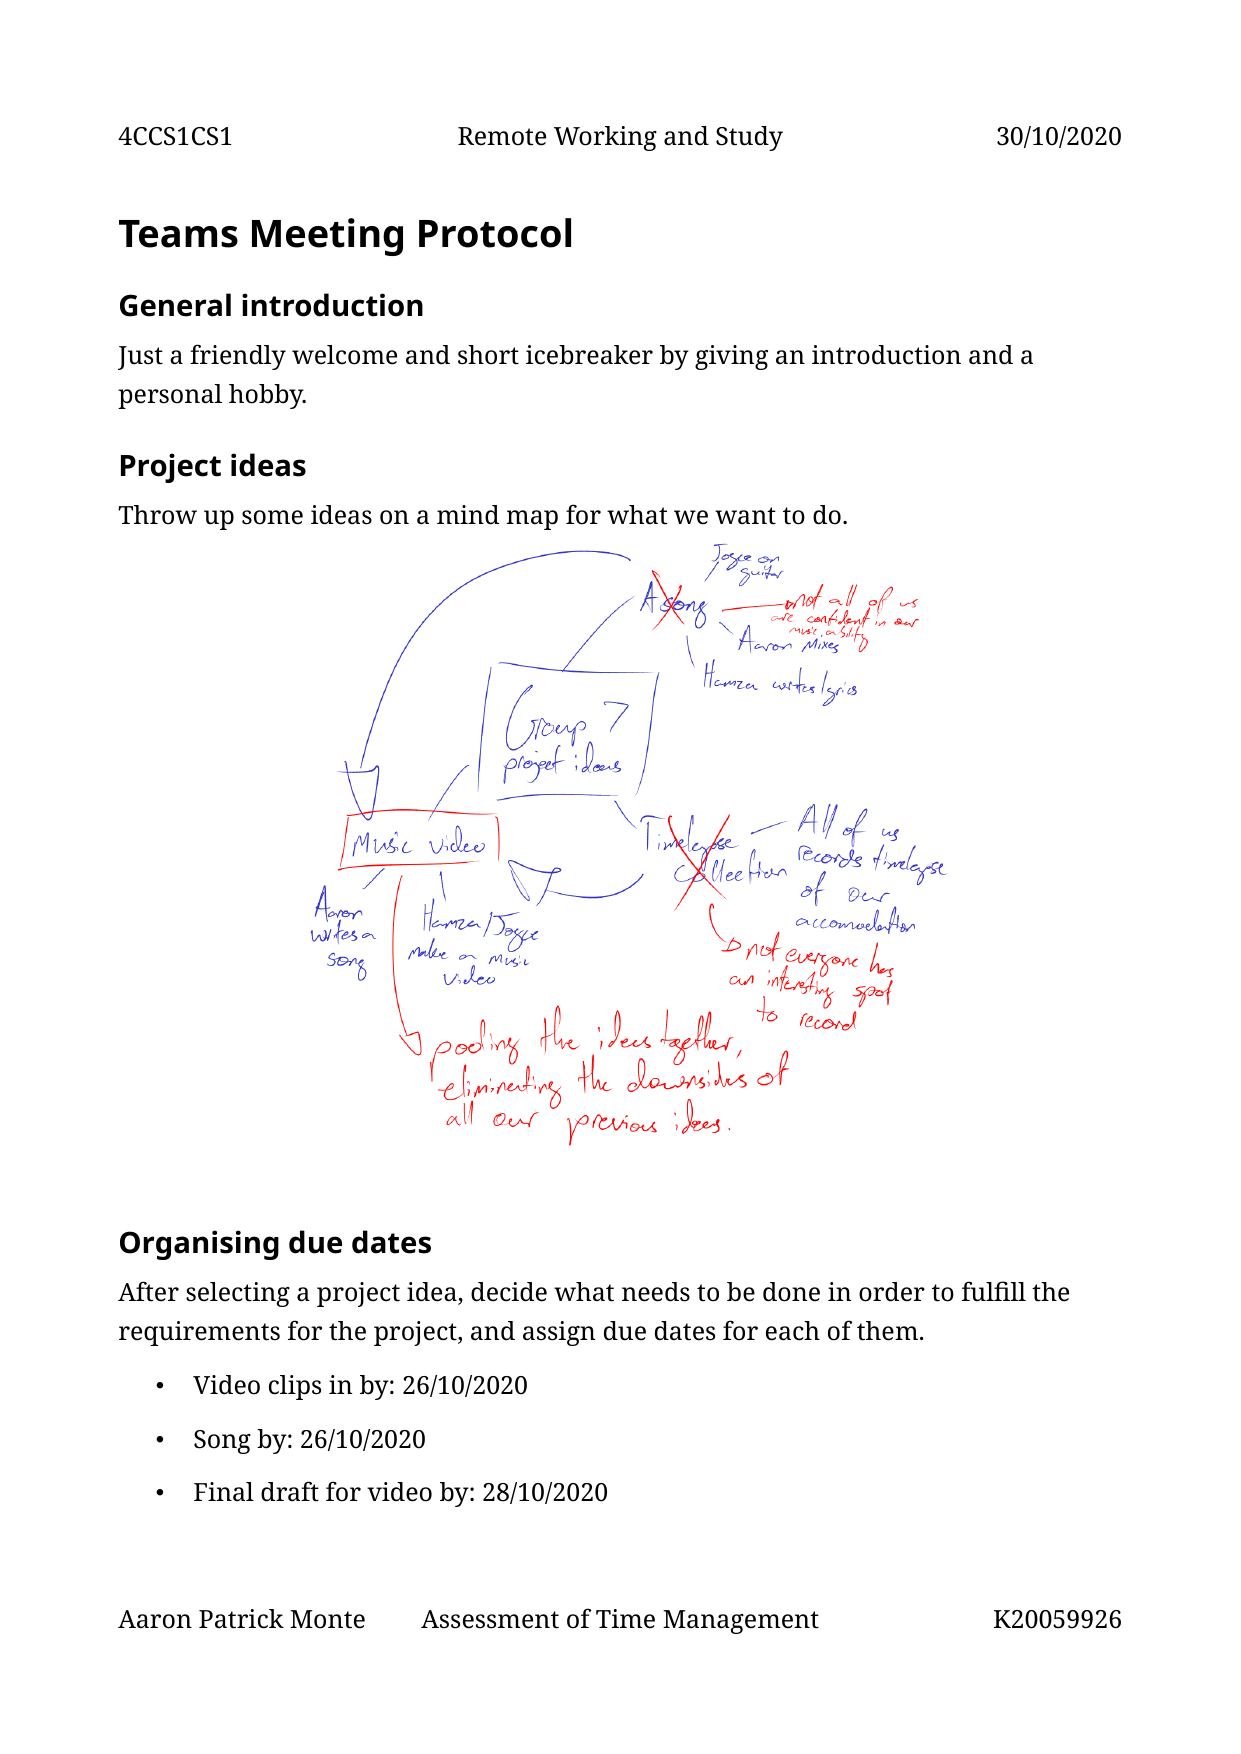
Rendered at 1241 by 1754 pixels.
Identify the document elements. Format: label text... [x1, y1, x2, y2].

subtitle General introduction [118, 285, 1122, 325]
list Song by: 26/10/2020 [156, 1421, 1122, 1455]
subtitle Organising due dates [118, 1222, 1122, 1262]
list Final draft for video by: 28/10/2020 [156, 1475, 1122, 1509]
text Throw up some ideas on a mind map for what we want to do. [118, 498, 1122, 532]
text Just a friendly welcome and short icebreaker by giving an introduction and a personal hobby. [118, 338, 1122, 411]
subtitle Teams Meeting Protocol [118, 207, 1122, 258]
list Video clips in by: 26/10/2020 [156, 1367, 1122, 1402]
text After selecting a project idea, decide what needs to be done in order to fulfill the requirements for the project, and assign due dates for each of them. [118, 1274, 1122, 1348]
picture [304, 538, 959, 1158]
subtitle Project ideas [118, 445, 1122, 485]
